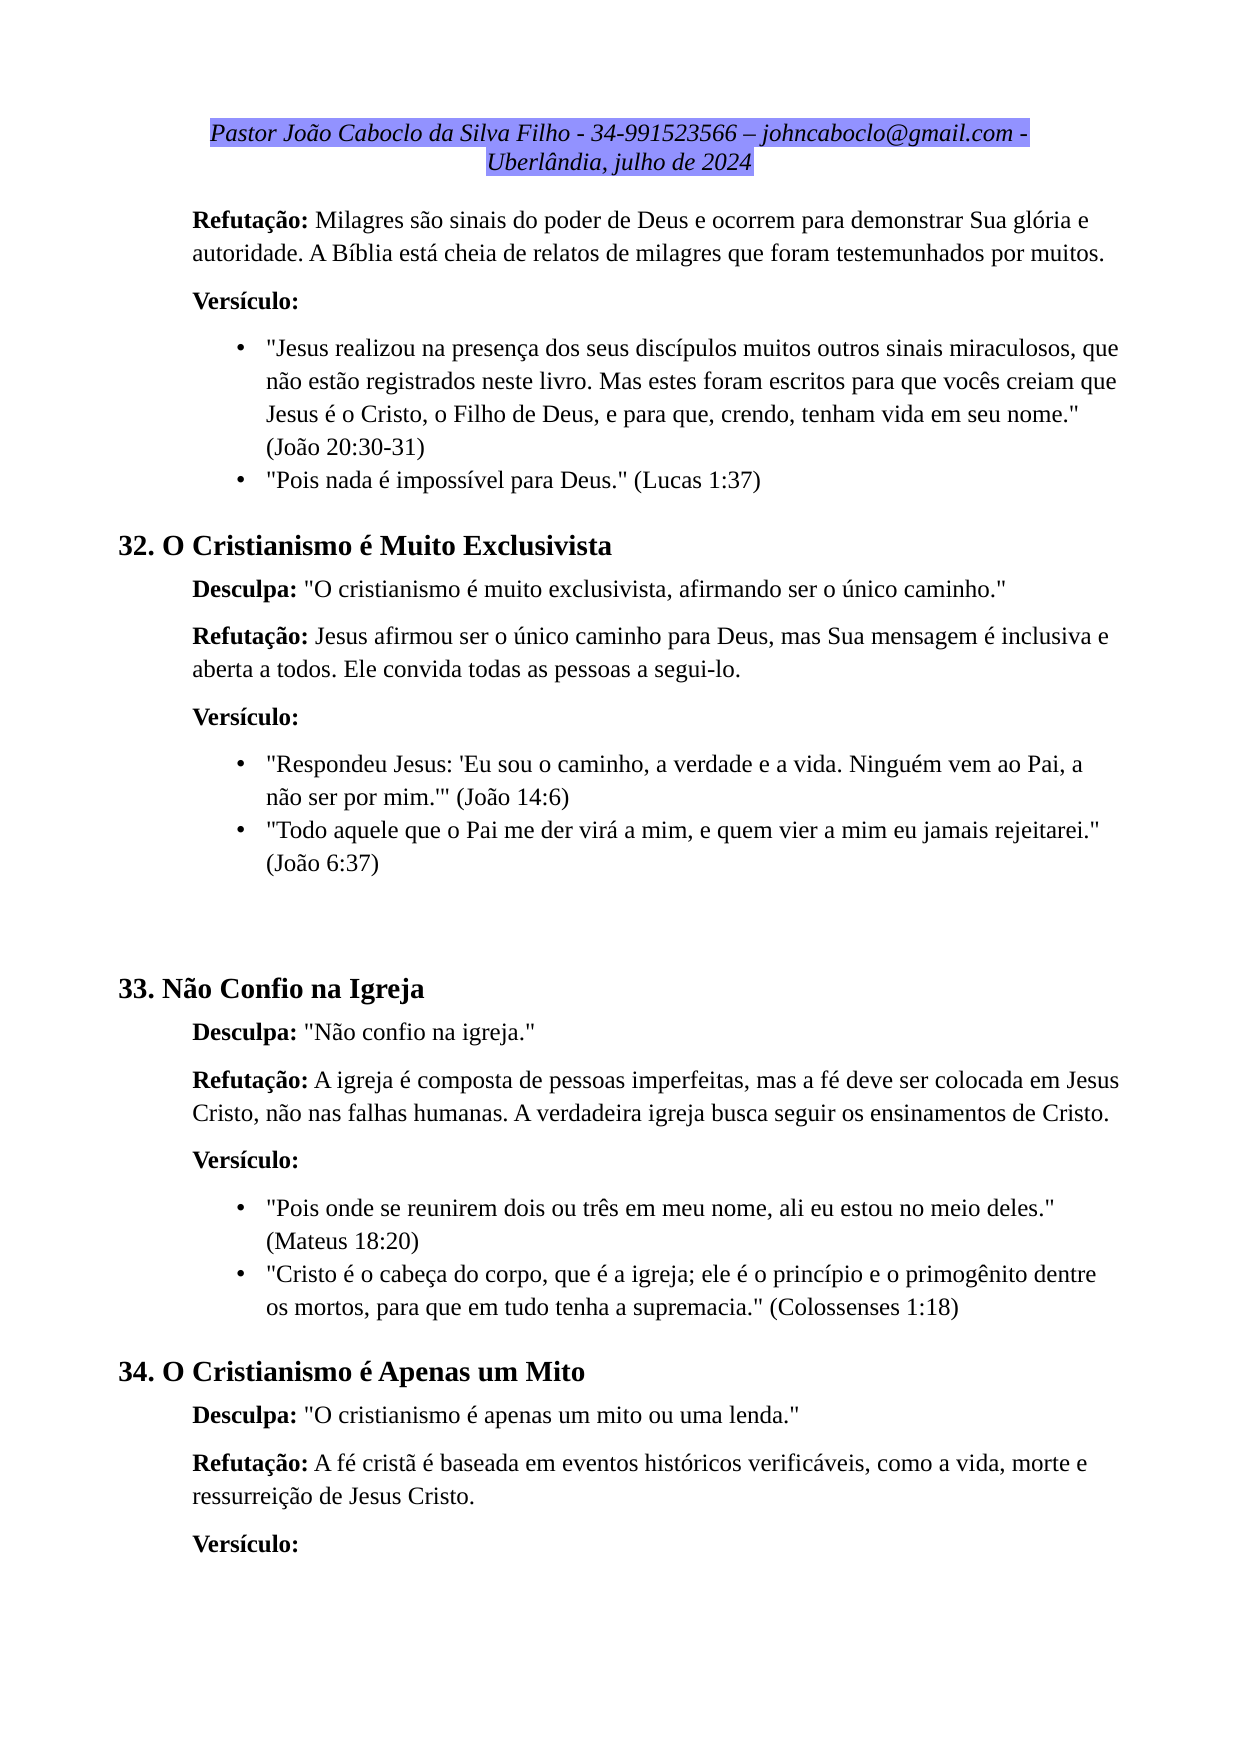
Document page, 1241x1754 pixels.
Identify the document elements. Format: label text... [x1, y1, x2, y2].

list "Todo aquele que o Pai me der virá a mim, e quem vier a mim eu jamais rejeitarei." (João 6:37) [236, 816, 1122, 877]
subtitle 32. O Cristianismo é Muito Exclusivista [118, 528, 1122, 561]
text Versículo: [192, 1529, 1122, 1557]
text Refutação: A fé cristã é baseada em eventos históricos verificáveis, como a vida, morte e ressurreição de Jesus Cristo. [192, 1448, 1122, 1510]
text Desculpa: "O cristianismo é muito exclusivista, afirmando ser o único caminho." [192, 574, 1122, 602]
text Desculpa: "Não confio na igreja." [192, 1017, 1122, 1046]
text Refutação: Milagres são sinais do poder de Deus e ocorrem para demonstrar Sua glória e autoridade. A Bíblia está cheia de relatos de milagres que foram testemunhados por muitos. [192, 205, 1122, 267]
list "Respondeu Jesus: 'Eu sou o caminho, a verdade e a vida. Ninguém vem ao Pai, a não ser por mim.'" (João 14:6) [236, 749, 1122, 811]
text Desculpa: "O cristianismo é apenas um mito ou uma lenda." [192, 1401, 1122, 1429]
list "Pois nada é impossível para Deus." (Lucas 1:37) [236, 465, 1122, 494]
subtitle 34. O Cristianismo é Apenas um Mito [118, 1354, 1122, 1388]
text Versículo: [192, 702, 1122, 731]
text Refutação: Jesus afirmou ser o único caminho para Deus, mas Sua mensagem é inclusiva e aberta a todos. Ele convida todas as pessoas a segui-lo. [192, 621, 1122, 683]
text Versículo: [192, 1146, 1122, 1174]
subtitle 33. Não Confio na Igreja [118, 971, 1122, 1005]
text Refutação: A igreja é composta de pessoas imperfeitas, mas a fé deve ser colocada em Jesus Cristo, não nas falhas humanas. A verdadeira igreja busca seguir os ensinamentos de Cristo. [192, 1065, 1122, 1127]
text Versículo: [192, 286, 1122, 314]
list "Jesus realizou na presença dos seus discípulos muitos outros sinais miraculosos, que não estão registrados neste livro. Mas estes foram escritos para que vocês creiam que Jesus é o Cristo, o Filho de Deus, e para que, crendo, tenham vida em seu nome." (João 20:30-31) [236, 333, 1122, 461]
list "Pois onde se reunirem dois ou três em meu nome, ali eu estou no meio deles." (Mateus 18:20) [236, 1193, 1122, 1255]
list "Cristo é o cabeça do corpo, que é a igreja; ele é o princípio e o primogênito dentre os mortos, para que em tudo tenha a supremacia." (Colossenses 1:18) [236, 1259, 1122, 1321]
